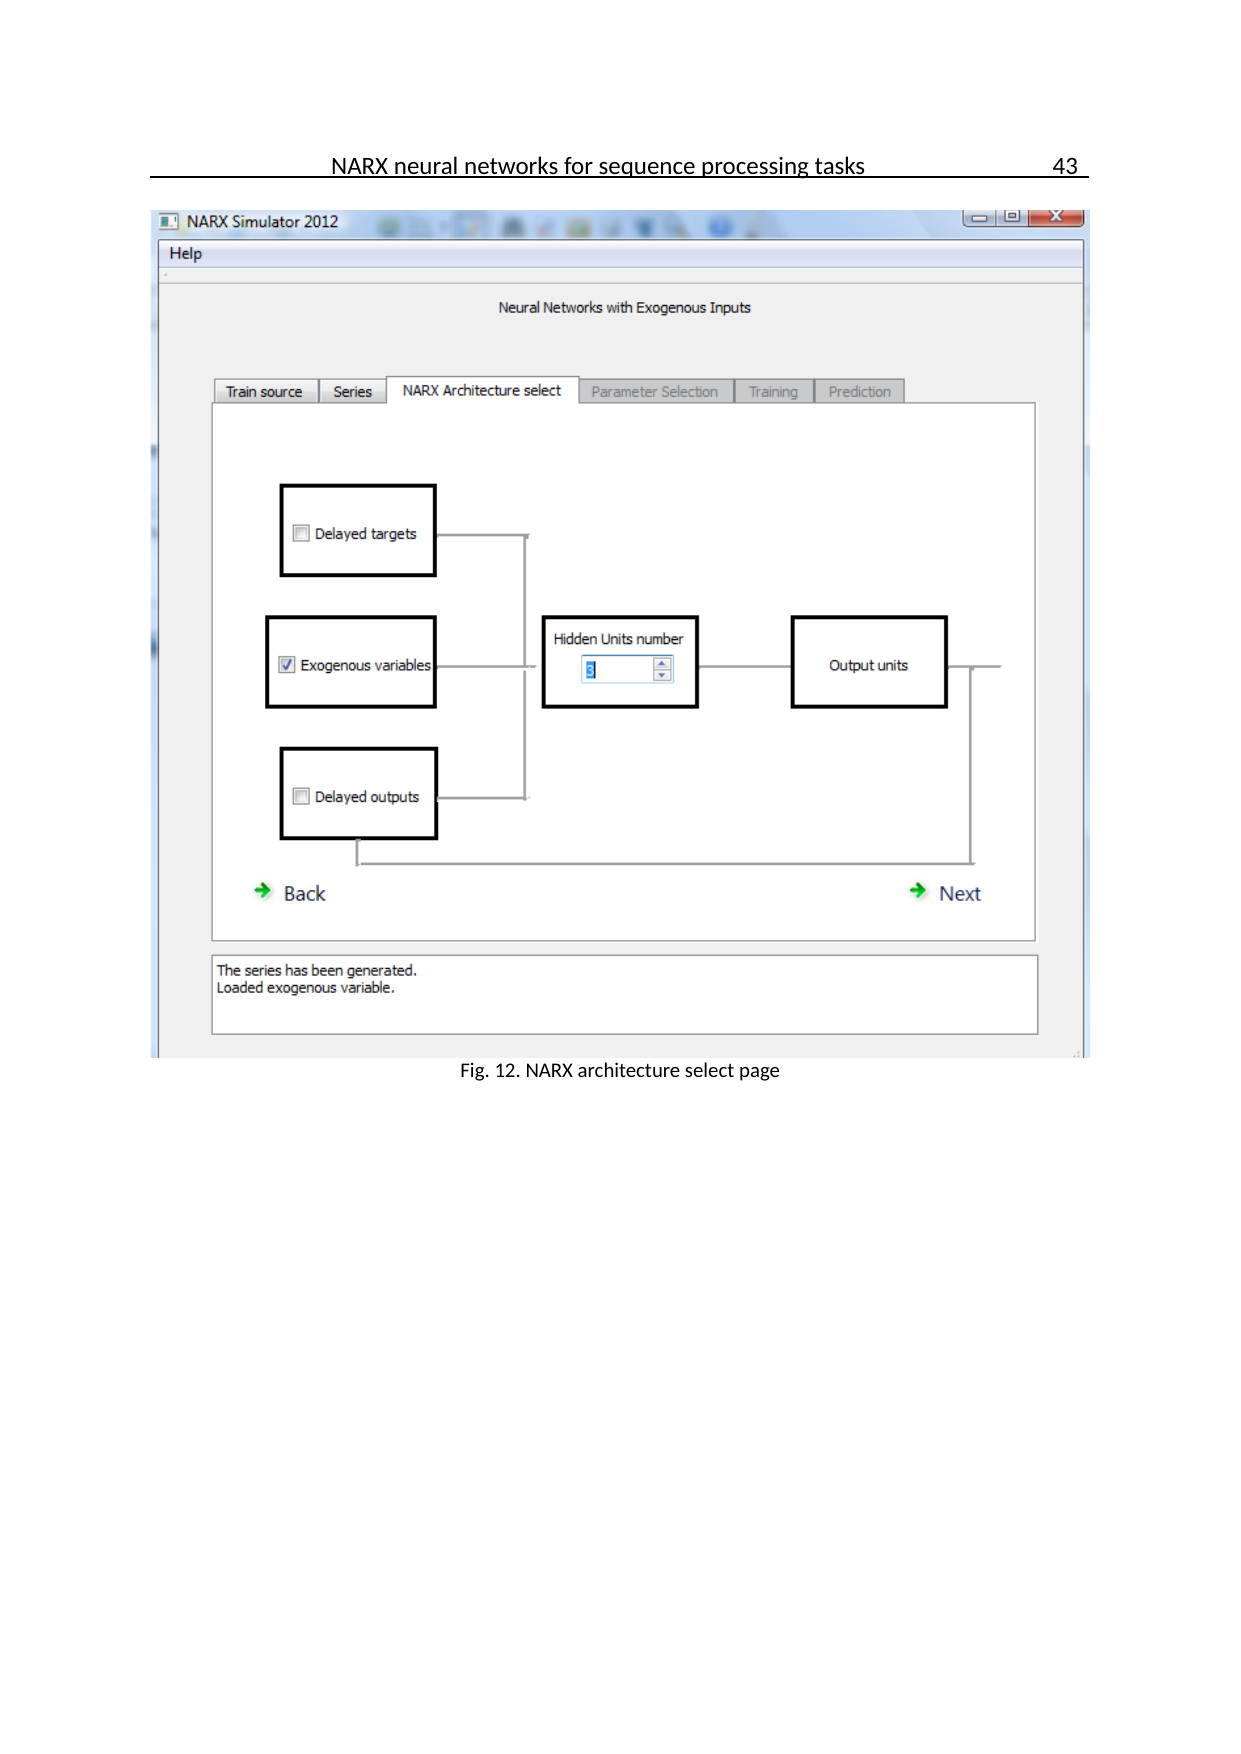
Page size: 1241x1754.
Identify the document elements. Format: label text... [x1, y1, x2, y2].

text Fig. 12. NARX architecture select page [150, 1058, 1090, 1083]
